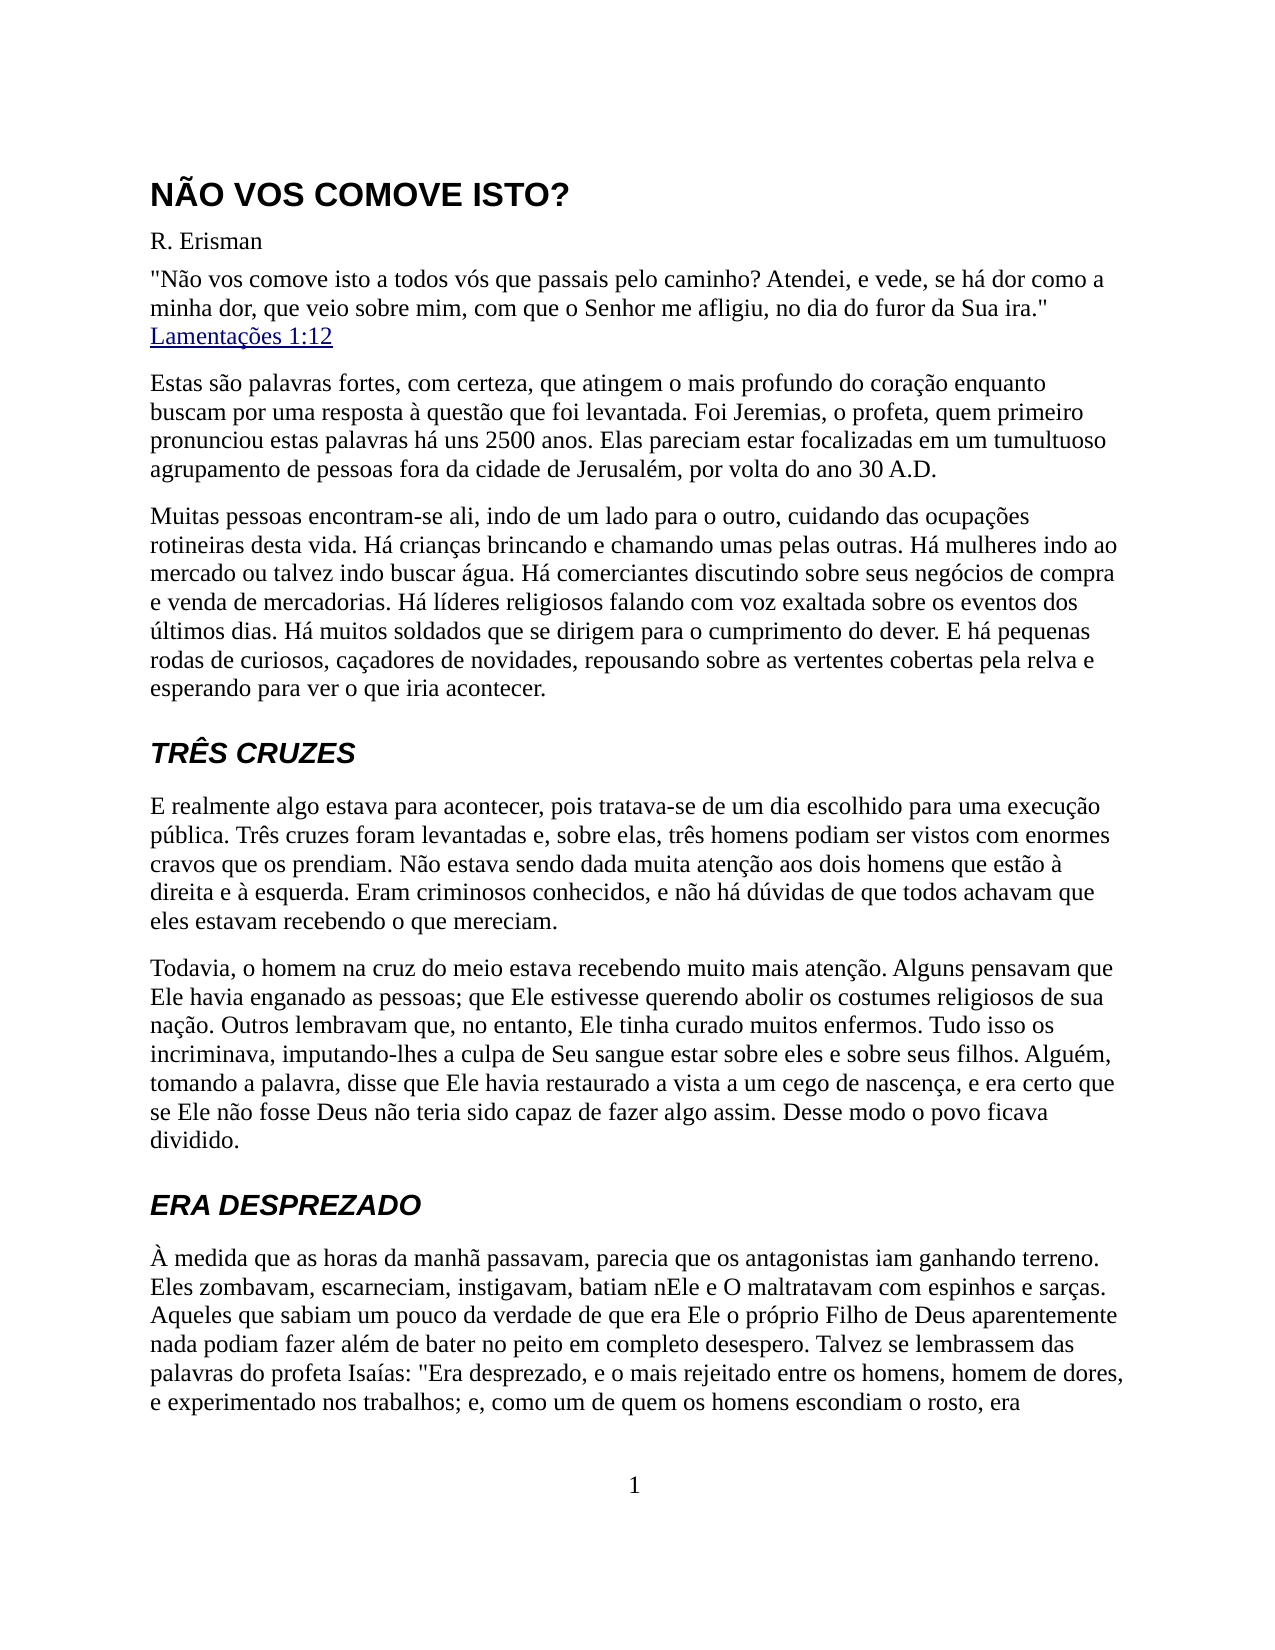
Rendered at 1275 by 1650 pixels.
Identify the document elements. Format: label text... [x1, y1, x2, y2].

text À medida que as horas da manhã passavam, parecia que os antagonistas iam ganhando terreno. Eles zombavam, escarneciam, instigavam, batiam nEle e O maltratavam com espinhos e sarças. Aqueles que sabiam um pouco da verdade de que era Ele o próprio Filho de Deus aparentemente nada podiam fazer além de bater no peito em completo desespero. Talvez se lembrassem das palavras do profeta Isaías: "Era desprezado, e o mais rejeitado entre os homens, homem de dores, e experimentado nos trabalhos; e, como um de quem os homens escondiam o rosto, era [150, 1243, 1125, 1416]
text E realmente algo estava para acontecer, pois tratava-se de um dia escolhido para uma execução pública. Três cruzes foram levantadas e, sobre elas, três homens podiam ser vistos com enormes cravos que os prendiam. Não estava sendo dada muita atenção aos dois homens que estão à direita e à esquerda. Eram criminosos conhecidos, e não há dúvidas de que todos achavam que eles estavam recebendo o que mereciam. [150, 791, 1125, 935]
text Estas são palavras fortes, com certeza, que atingem o mais profundo do coração enquanto buscam por uma resposta à questão que foi levantada. Foi Jeremias, o profeta, quem primeiro pronunciou estas palavras há uns 2500 anos. Elas pareciam estar focalizadas em um tumultuoso agrupamento de pessoas fora da cidade de Jerusalém, por volta do ano 30 A.D. [150, 368, 1125, 483]
subtitle ERA DESPREZADO [150, 1188, 1125, 1222]
subtitle NÃO VOS COMOVE ISTO? [150, 175, 1125, 214]
text "Não vos comove isto a todos vós que passais pelo caminho? Atendei, e vede, se há dor como a minha dor, que veio sobre mim, com que o Senhor me afligiu, no dia do furor da Sua ira." Lamentações 1:12 [150, 264, 1125, 350]
text Muitas pessoas encontram-se ali, indo de um lado para o outro, cuidando das ocupações rotineiras desta vida. Há crianças brincando e chamando umas pelas outras. Há mulheres indo ao mercado ou talvez indo buscar água. Há comerciantes discutindo sobre seus negócios de compra e venda de mercadorias. Há líderes religiosos falando com voz exaltada sobre os eventos dos últimos dias. Há muitos soldados que se dirigem para o cumprimento do dever. E há pequenas rodas de curiosos, caçadores de novidades, repousando sobre as vertentes cobertas pela relva e esperando para ver o que iria acontecer. [150, 501, 1125, 702]
subtitle TRÊS CRUZES [150, 736, 1125, 770]
text R. Erisman [150, 226, 1125, 255]
text Todavia, o homem na cruz do meio estava recebendo muito mais atenção. Alguns pensavam que Ele havia enganado as pessoas; que Ele estivesse querendo abolir os costumes religiosos de sua nação. Outros lembravam que, no entanto, Ele tinha curado muitos enfermos. Tudo isso os incriminava, imputando-lhes a culpa de Seu sangue estar sobre eles e sobre seus filhos. Alguém, tomando a palavra, disse que Ele havia restaurado a vista a um cego de nascença, e era certo que se Ele não fosse Deus não teria sido capaz de fazer algo assim. Desse modo o povo ficava dividido. [150, 953, 1125, 1154]
